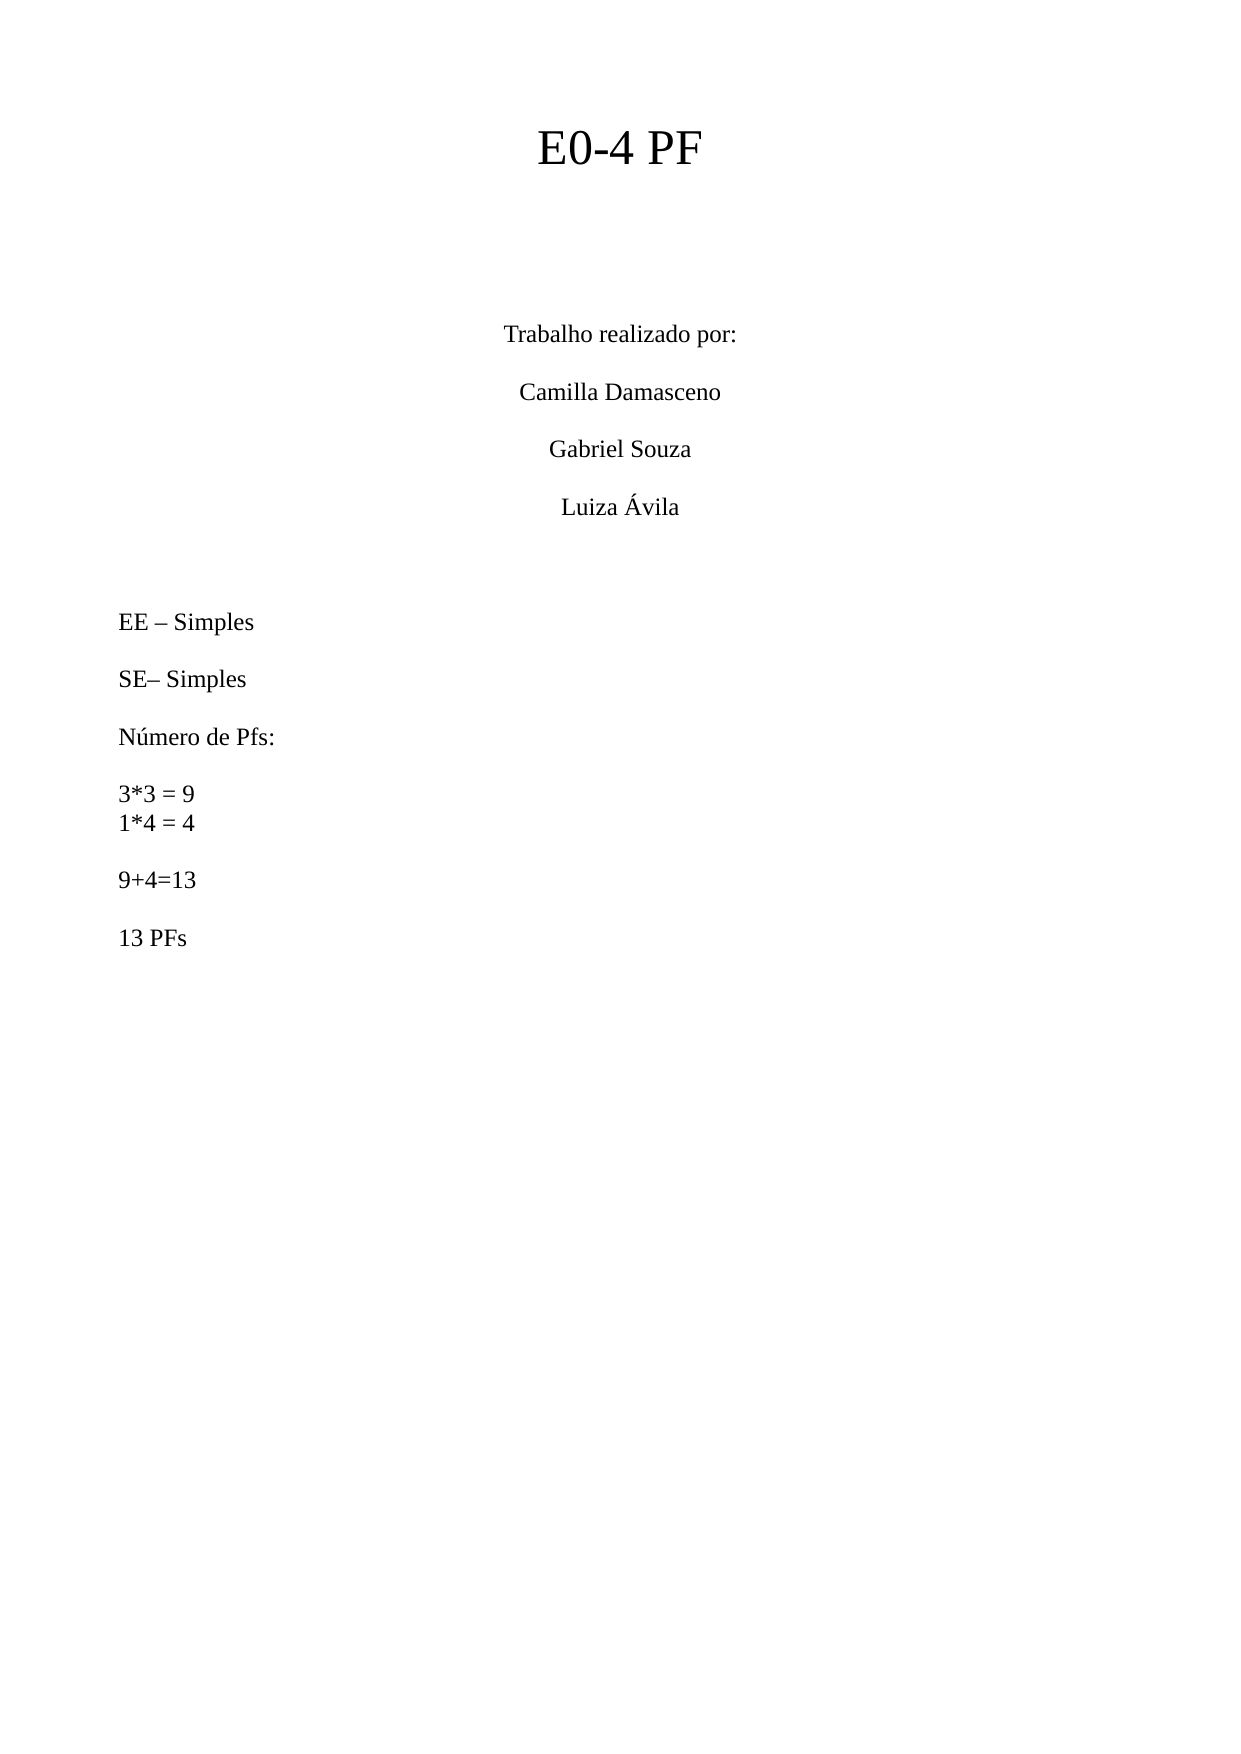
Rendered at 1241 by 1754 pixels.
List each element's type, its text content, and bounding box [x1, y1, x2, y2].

text Número de Pfs: [118, 722, 1122, 751]
text SE– Simples [118, 664, 1122, 693]
text 1*4 = 4 [118, 808, 1122, 837]
text EE – Simples [118, 607, 1122, 636]
text Luiza Ávila [118, 492, 1122, 521]
text Gabriel Souza [118, 434, 1122, 463]
text 9+4=13 [118, 866, 1122, 894]
text 13 PFs [118, 923, 1122, 952]
text E0-4 PF [118, 118, 1122, 176]
text Trabalho realizado por: [118, 319, 1122, 348]
text Camilla Damasceno [118, 377, 1122, 406]
text 3*3 = 9 [118, 779, 1122, 808]
